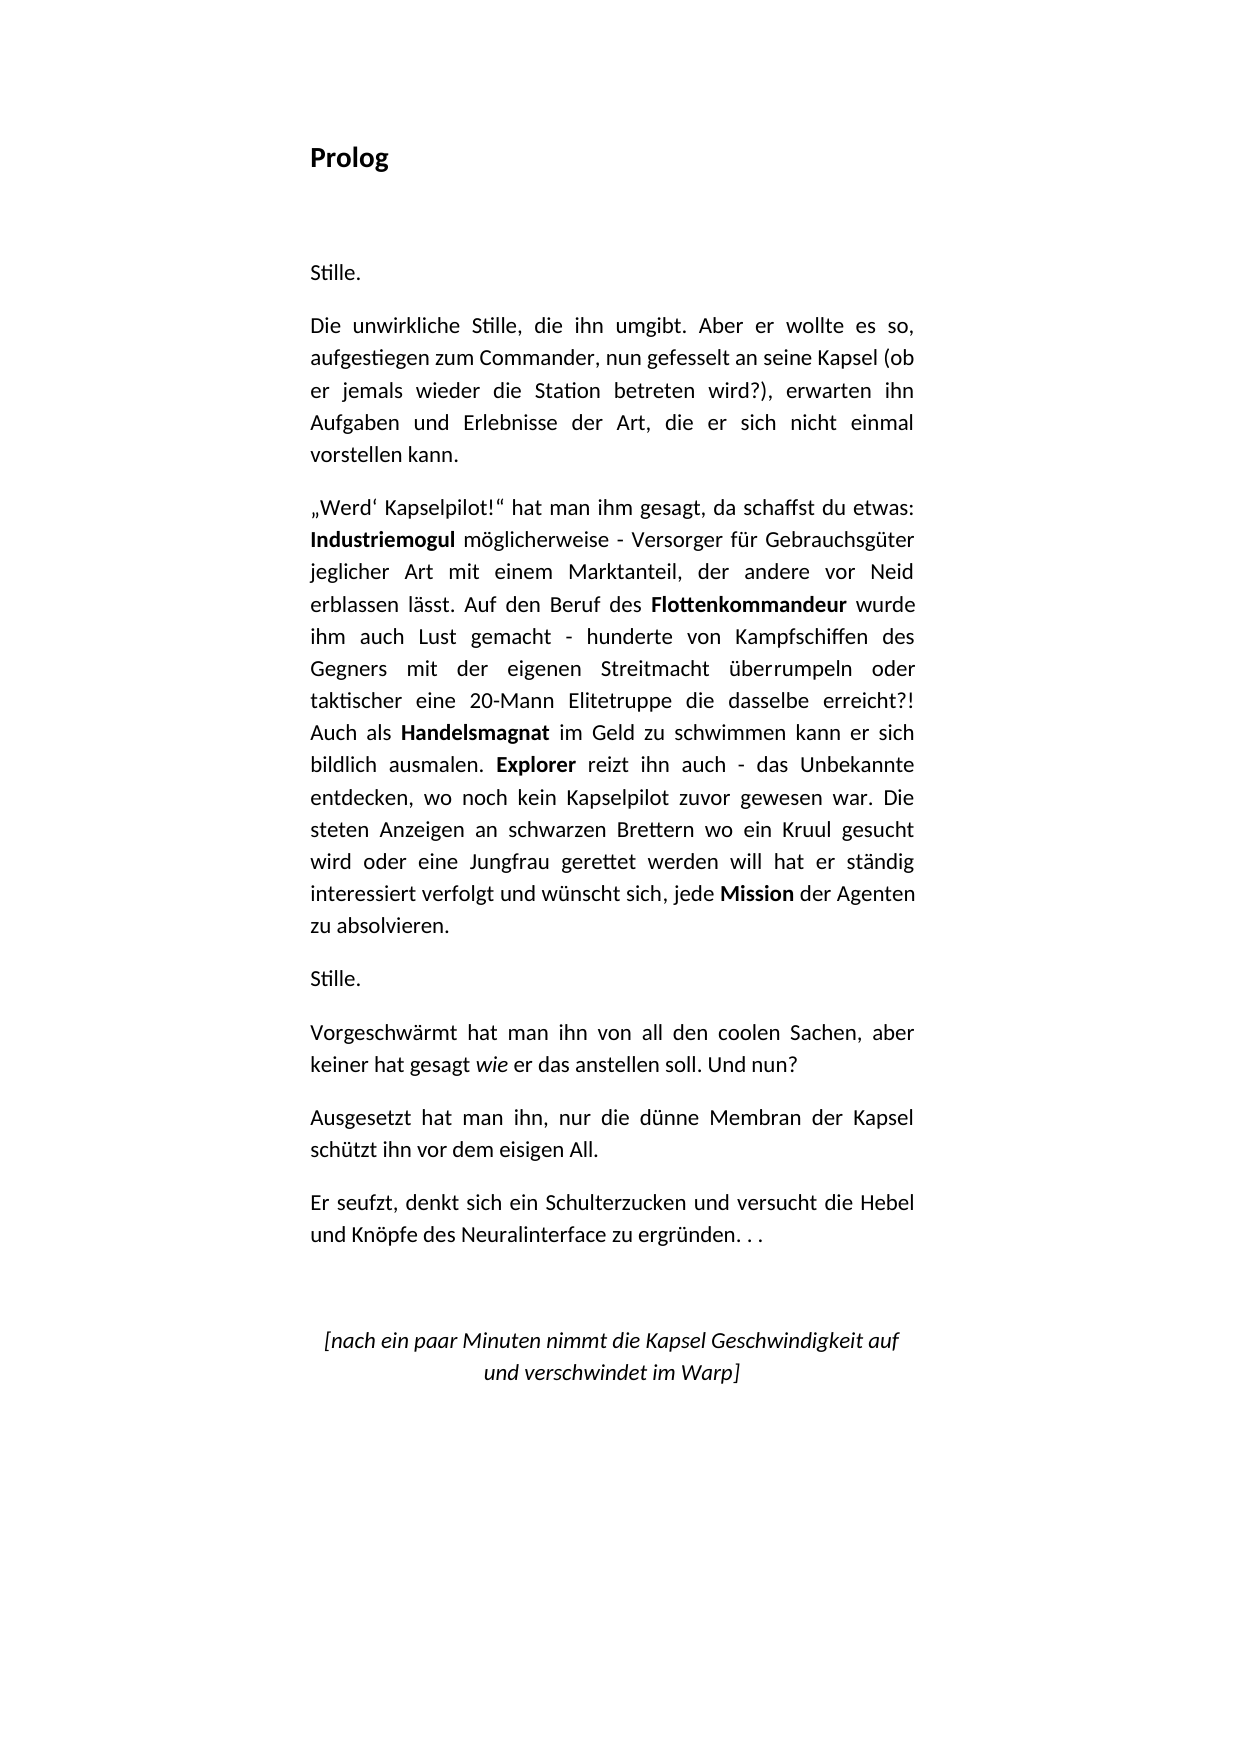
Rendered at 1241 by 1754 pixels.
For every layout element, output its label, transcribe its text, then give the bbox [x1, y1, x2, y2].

text Stille. [310, 258, 916, 286]
text Vorgeschwärmt hat man ihn von all den coolen Sachen, aber keiner hat gesagt wie er das anstellen soll. Und nun? [310, 1018, 916, 1078]
text [nach ein paar Minuten nimmt die Kapsel Geschwindigkeit auf und verschwindet im Warp] [310, 1326, 916, 1386]
subtitle Prolog [310, 139, 916, 175]
text Ausgesetzt hat man ihn, nur die dünne Membran der Kapsel schützt ihn vor dem eisigen All. [310, 1103, 916, 1163]
text Stille. [310, 964, 916, 993]
text Die unwirkliche Stille, die ihn umgibt. Aber er wollte es so, aufgestiegen zum Commander, nun gefesselt an seine Kapsel (ob er jemals wieder die Station betreten wird?), erwarten ihn Aufgaben und Erlebnisse der Art, die er sich nicht einmal vorstellen kann. [310, 311, 916, 468]
text „Werd‘ Kapselpilot!“ hat man ihm gesagt, da schaffst du etwas: Industriemogul möglicherweise - Versorger für Gebrauchsgüter jeglicher Art mit einem Marktanteil, der andere vor Neid erblassen lässt. Auf den Beruf des Flottenkommandeur wurde ihm auch Lust gemacht - hunderte von Kampfschiffen des Gegners mit der eigenen Streitmacht überrumpeln oder taktischer eine 20-Mann Elitetruppe die dasselbe erreicht?! Auch als Handelsmagnat im Geld zu schwimmen kann er sich bildlich ausmalen. Explorer reizt ihn auch - das Unbekannte entdecken, wo noch kein Kapselpilot zuvor gewesen war. Die steten Anzeigen an schwarzen Brettern wo ein Kruul gesucht wird oder eine Jungfrau gerettet werden will hat er ständig interessiert verfolgt und wünscht sich, jede Mission der Agenten zu absolvieren. [310, 493, 916, 939]
text Er seufzt, denkt sich ein Schulterzucken und versucht die Hebel und Knöpfe des Neuralinterface zu ergründen. . . [310, 1188, 916, 1248]
